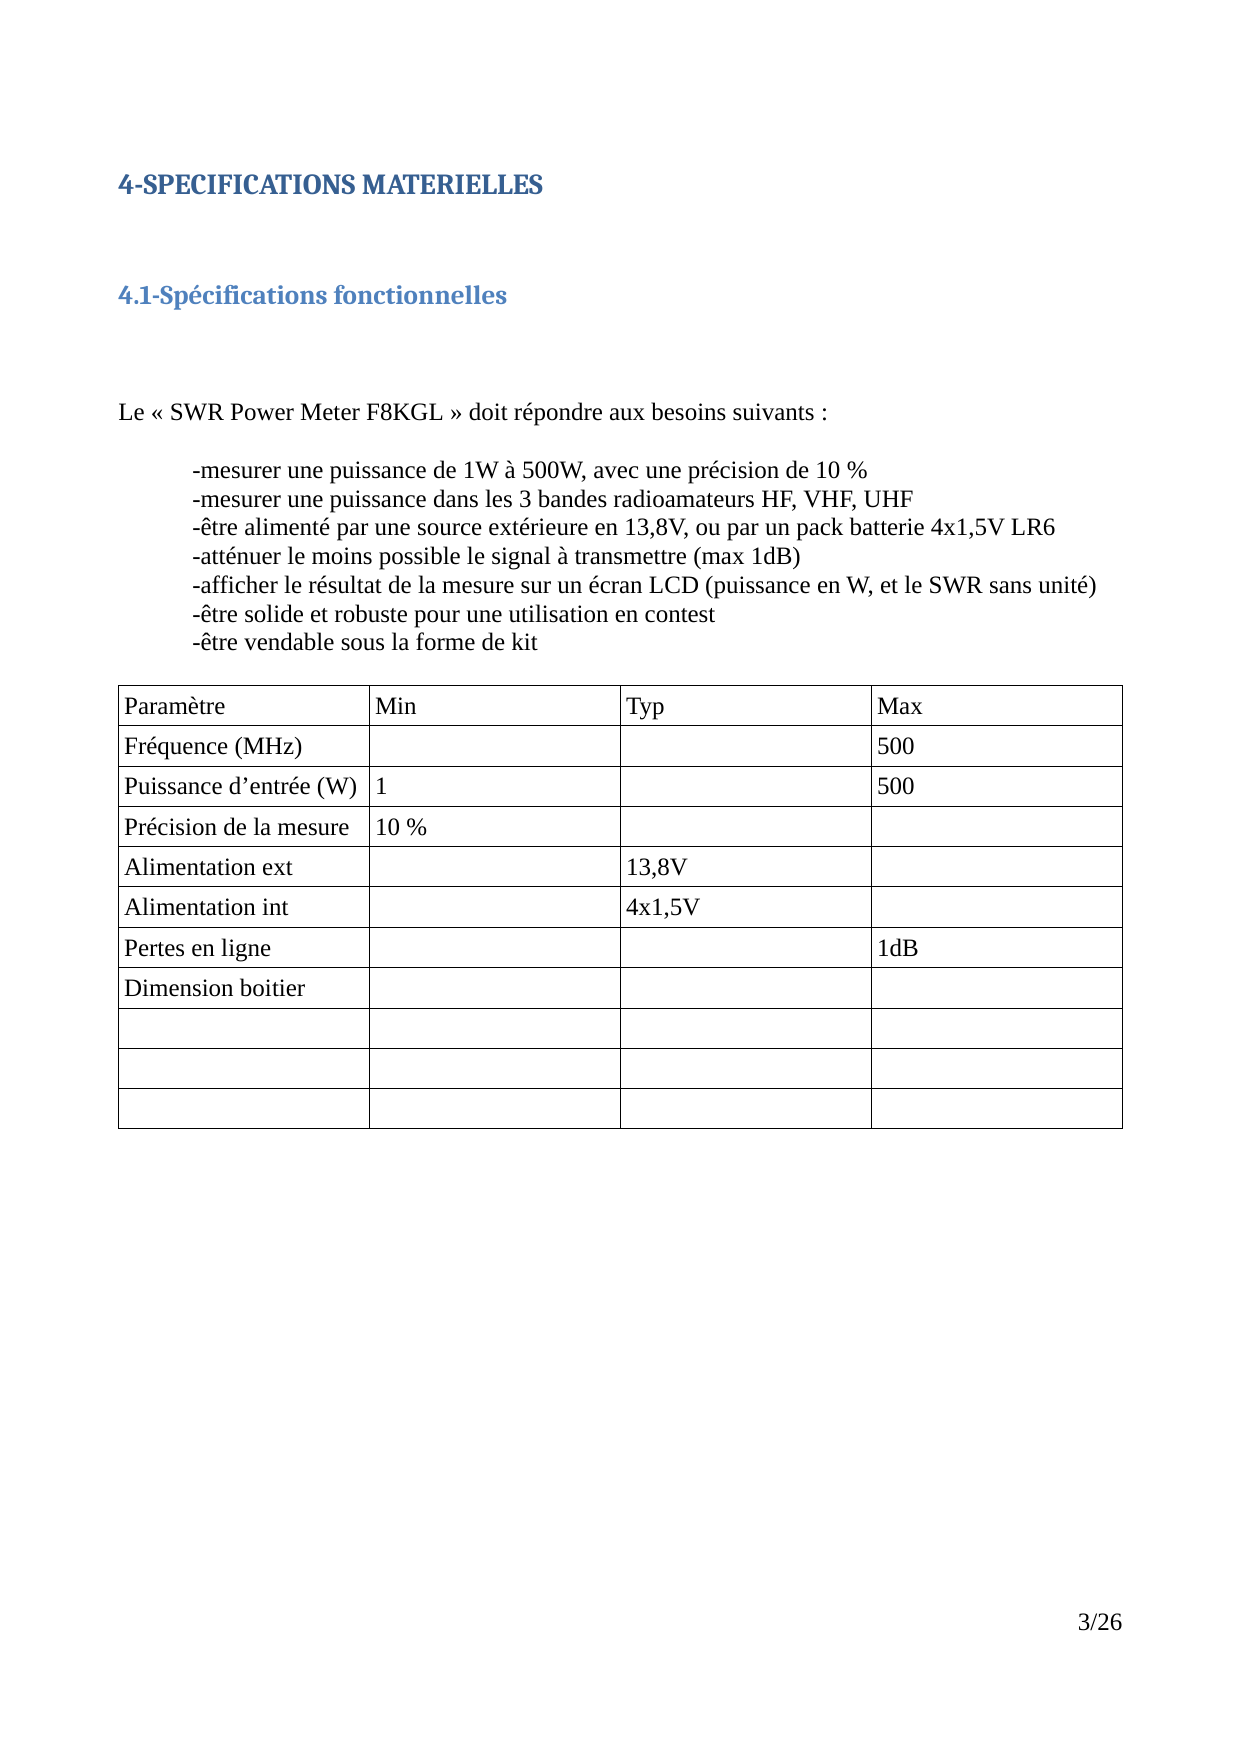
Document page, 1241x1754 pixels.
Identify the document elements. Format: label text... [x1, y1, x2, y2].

table_cell [370, 726, 620, 766]
table_cell [370, 928, 620, 967]
table_cell [872, 1089, 1122, 1128]
table_cell Fréquence (MHz) [119, 726, 369, 766]
text -être vendable sous la forme de kit [118, 627, 1122, 656]
table_cell Alimentation int [119, 887, 369, 927]
table_cell [370, 1089, 620, 1128]
table_header Min [370, 686, 620, 725]
table_cell 500 [872, 767, 1122, 806]
table_cell [370, 887, 620, 927]
table_cell [370, 1009, 620, 1048]
text Le « SWR Power Meter F8KGL » doit répondre aux besoins suivants : [118, 397, 1122, 426]
table_cell [872, 1009, 1122, 1048]
table_cell [370, 847, 620, 886]
table_header Paramètre [119, 686, 369, 725]
table_cell 500 [872, 726, 1122, 766]
table_cell [621, 1049, 871, 1088]
table_cell [872, 1049, 1122, 1088]
text -être alimenté par une source extérieure en 13,8V, ou par un pack batterie 4x1,5V LR6 [118, 512, 1122, 541]
table_cell [621, 807, 871, 846]
table_cell Précision de la mesure [119, 807, 369, 846]
table_cell [370, 968, 620, 1007]
table_cell [621, 1009, 871, 1048]
table_cell [872, 887, 1122, 927]
table_cell [370, 1049, 620, 1088]
table_cell 1dB [872, 928, 1122, 967]
table_cell Alimentation ext [119, 847, 369, 886]
table_cell [119, 1009, 369, 1048]
text -mesurer une puissance dans les 3 bandes radioamateurs HF, VHF, UHF [118, 484, 1122, 512]
table_cell [119, 1049, 369, 1088]
table_cell [621, 767, 871, 806]
table_cell [119, 1089, 369, 1128]
table_cell 10 % [370, 807, 620, 846]
table_cell 4x1,5V [621, 887, 871, 927]
subtitle 4-SPECIFICATIONS MATERIELLES [118, 168, 1122, 202]
table_cell 1 [370, 767, 620, 806]
table_cell [872, 807, 1122, 846]
text -être solide et robuste pour une utilisation en contest [118, 599, 1122, 627]
table_cell [621, 928, 871, 967]
table_cell [872, 968, 1122, 1007]
table_cell [621, 1089, 871, 1128]
text -afficher le résultat de la mesure sur un écran LCD (puissance en W, et le SWR sans unité) [118, 570, 1122, 599]
table_cell Dimension boitier [119, 968, 369, 1007]
text -mesurer une puissance de 1W à 500W, avec une précision de 10 % [118, 455, 1122, 484]
table_cell [621, 726, 871, 766]
table_cell [872, 847, 1122, 886]
table_cell [621, 968, 871, 1007]
table_cell Puissance d’entrée (W) [119, 767, 369, 806]
text -atténuer le moins possible le signal à transmettre (max 1dB) [118, 541, 1122, 570]
table_cell Pertes en ligne [119, 928, 369, 967]
table_cell 13,8V [621, 847, 871, 886]
table_header Max [872, 686, 1122, 725]
table_header Typ [621, 686, 871, 725]
subtitle 4.1-Spécifications fonctionnelles [118, 280, 1122, 311]
